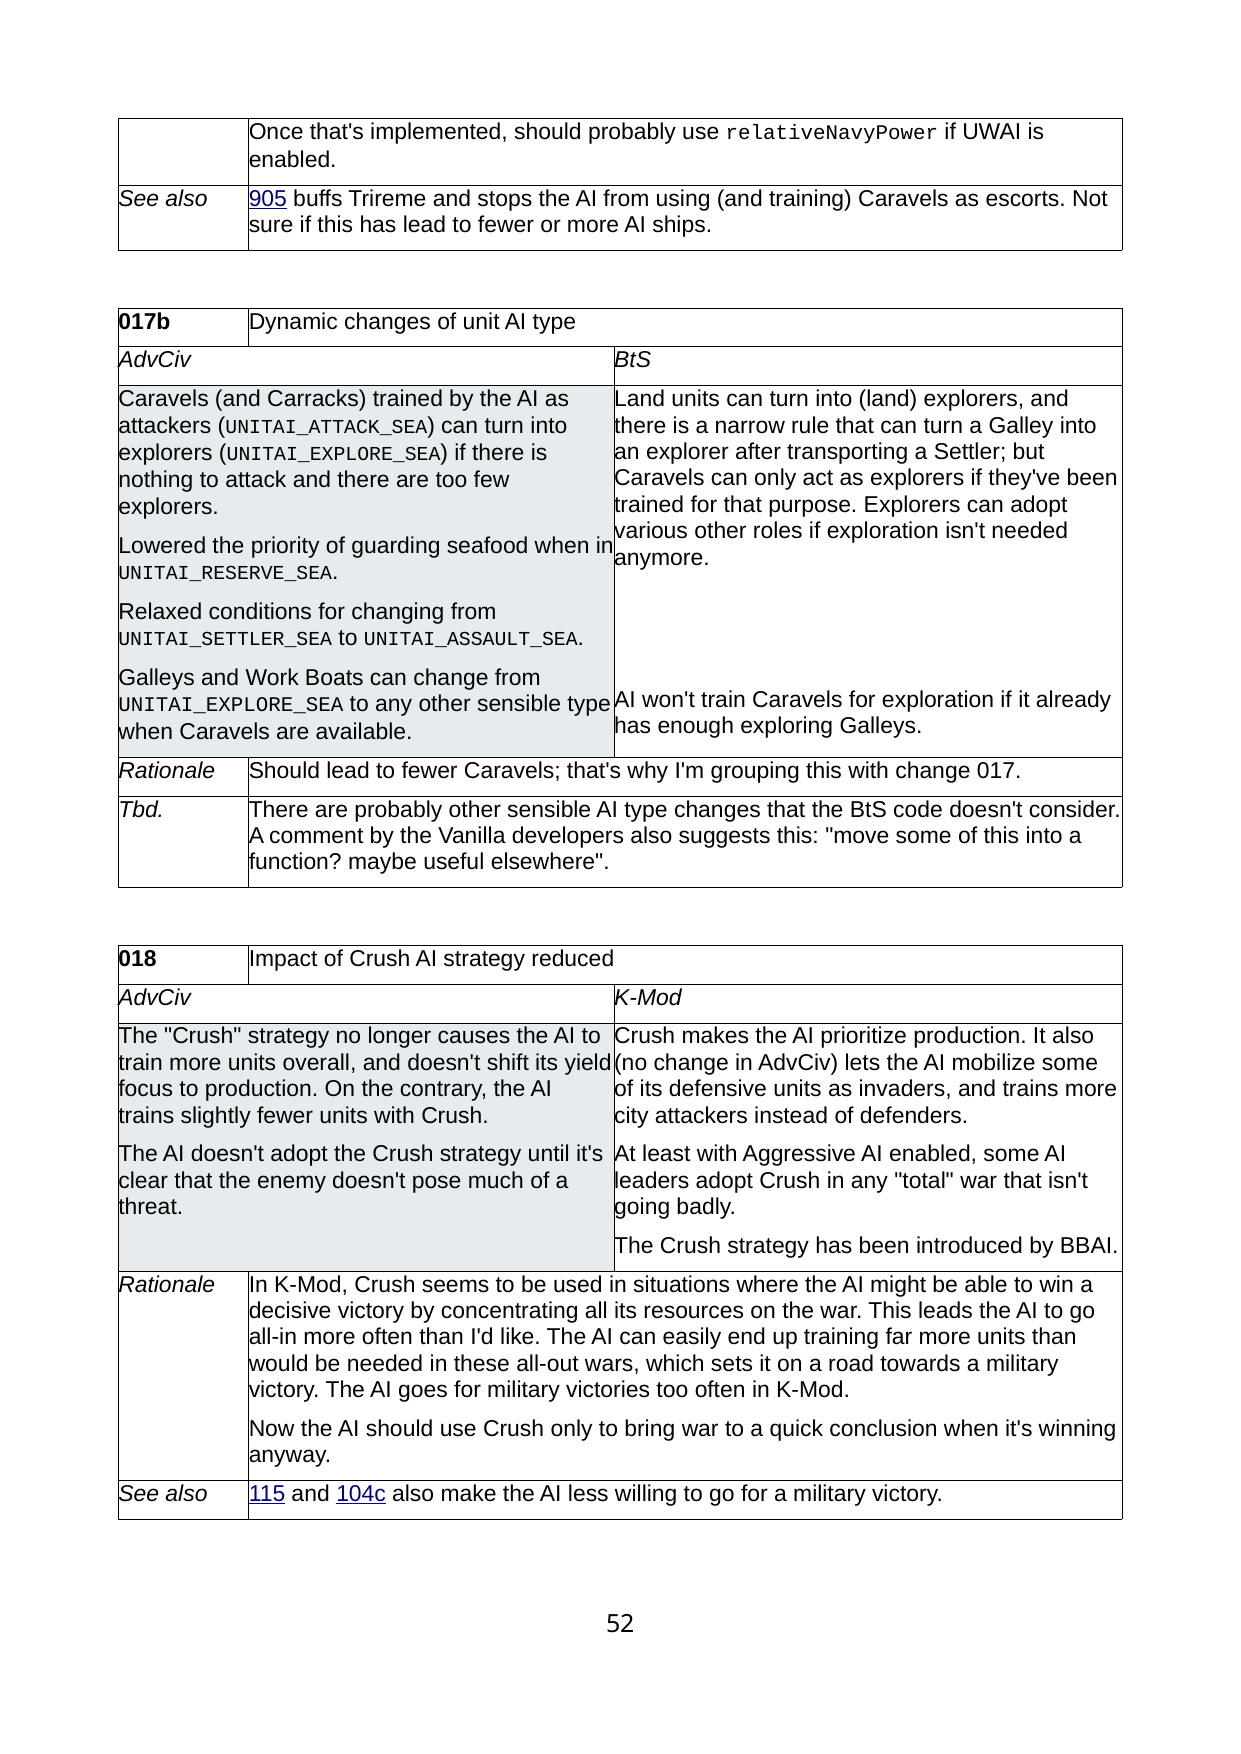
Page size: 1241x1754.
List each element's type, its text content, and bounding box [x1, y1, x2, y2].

table_cell BtS [615, 347, 1122, 385]
table_cell The "Crush" strategy no longer causes the AI to train more units overall, and doesn't shift its yield focus to production. On the contrary, the AI trains slightly fewer units with Crush. The AI doesn't adopt the Crush strategy until it's clear that the enemy doesn't pose much of a threat. [119, 1024, 614, 1271]
table_cell AdvCiv [119, 985, 614, 1022]
table_cell AdvCiv [119, 347, 614, 385]
table_cell Crush makes the AI prioritize production. It also (no change in AdvCiv) lets the AI mobilize some of its defensive units as invaders, and trains more city attackers instead of defenders. At least with Aggressive AI enabled, some AI leaders adopt Crush in any "total" war that isn't going badly. The Crush strategy has been introduced by BBAI. [615, 1024, 1122, 1271]
table_cell Rationale [119, 1272, 248, 1480]
table_cell 115 and 104c also make the AI less willing to go for a military victory. [249, 1481, 1122, 1519]
table_cell Should lead to fewer Caravels; that's why I'm grouping this with change 017. [249, 758, 1122, 796]
table_cell K-Mod [615, 985, 1122, 1022]
table_header Dynamic changes of unit AI type [249, 309, 1122, 346]
table_cell There are probably other sensible AI type changes that the BtS code doesn't consider. A comment by the Vanilla developers also suggests this: "move some of this into a function? maybe useful elsewhere". [249, 797, 1122, 887]
table_header Impact of Crush AI strategy reduced [249, 946, 1122, 983]
table_cell Once that's implemented, should probably use relativeNavyPower if UWAI is enabled. [249, 119, 1122, 185]
table_cell See also [119, 1481, 248, 1519]
table_cell Caravels (and Carracks) trained by the AI as attackers (UNITAI_ATTACK_SEA) can turn into explorers (UNITAI_EXPLORE_SEA) if there is nothing to attack and there are too few explorers. Lowered the priority of guarding seafood when in UNITAI_RESERVE_SEA. Relaxed conditions for changing from UNITAI_SETTLER_SEA to UNITAI_ASSAULT_SEA. Galleys and Work Boats can change from UNITAI_EXPLORE_SEA to any other sensible type when Caravels are available. [119, 386, 614, 757]
table_header 018 [119, 946, 248, 983]
table_cell Tbd. [119, 797, 248, 887]
table_cell Land units can turn into (land) explorers, and there is a narrow rule that can turn a Galley into an explorer after transporting a Settler; but Caravels can only act as explorers if they've been trained for that purpose. Explorers can adopt various other roles if exploration isn't needed anymore. AI won't train Caravels for exploration if it already has enough exploring Galleys. [615, 386, 1122, 757]
table_cell [119, 119, 248, 185]
table_cell In K-Mod, Crush seems to be used in situations where the AI might be able to win a decisive victory by concentrating all its resources on the war. This leads the AI to go all-in more often than I'd like. The AI can easily end up training far more units than would be needed in these all-out wars, which sets it on a road towards a military victory. The AI goes for military victories too often in K-Mod. Now the AI should use Crush only to bring war to a quick conclusion when it's winning anyway. [249, 1272, 1122, 1480]
table_cell 905 buffs Trireme and stops the AI from using (and training) Caravels as escorts. Not sure if this has lead to fewer or more AI ships. [249, 186, 1122, 250]
table_header 017b [119, 309, 248, 346]
table_cell See also [119, 186, 248, 250]
table_cell Rationale [119, 758, 248, 796]
